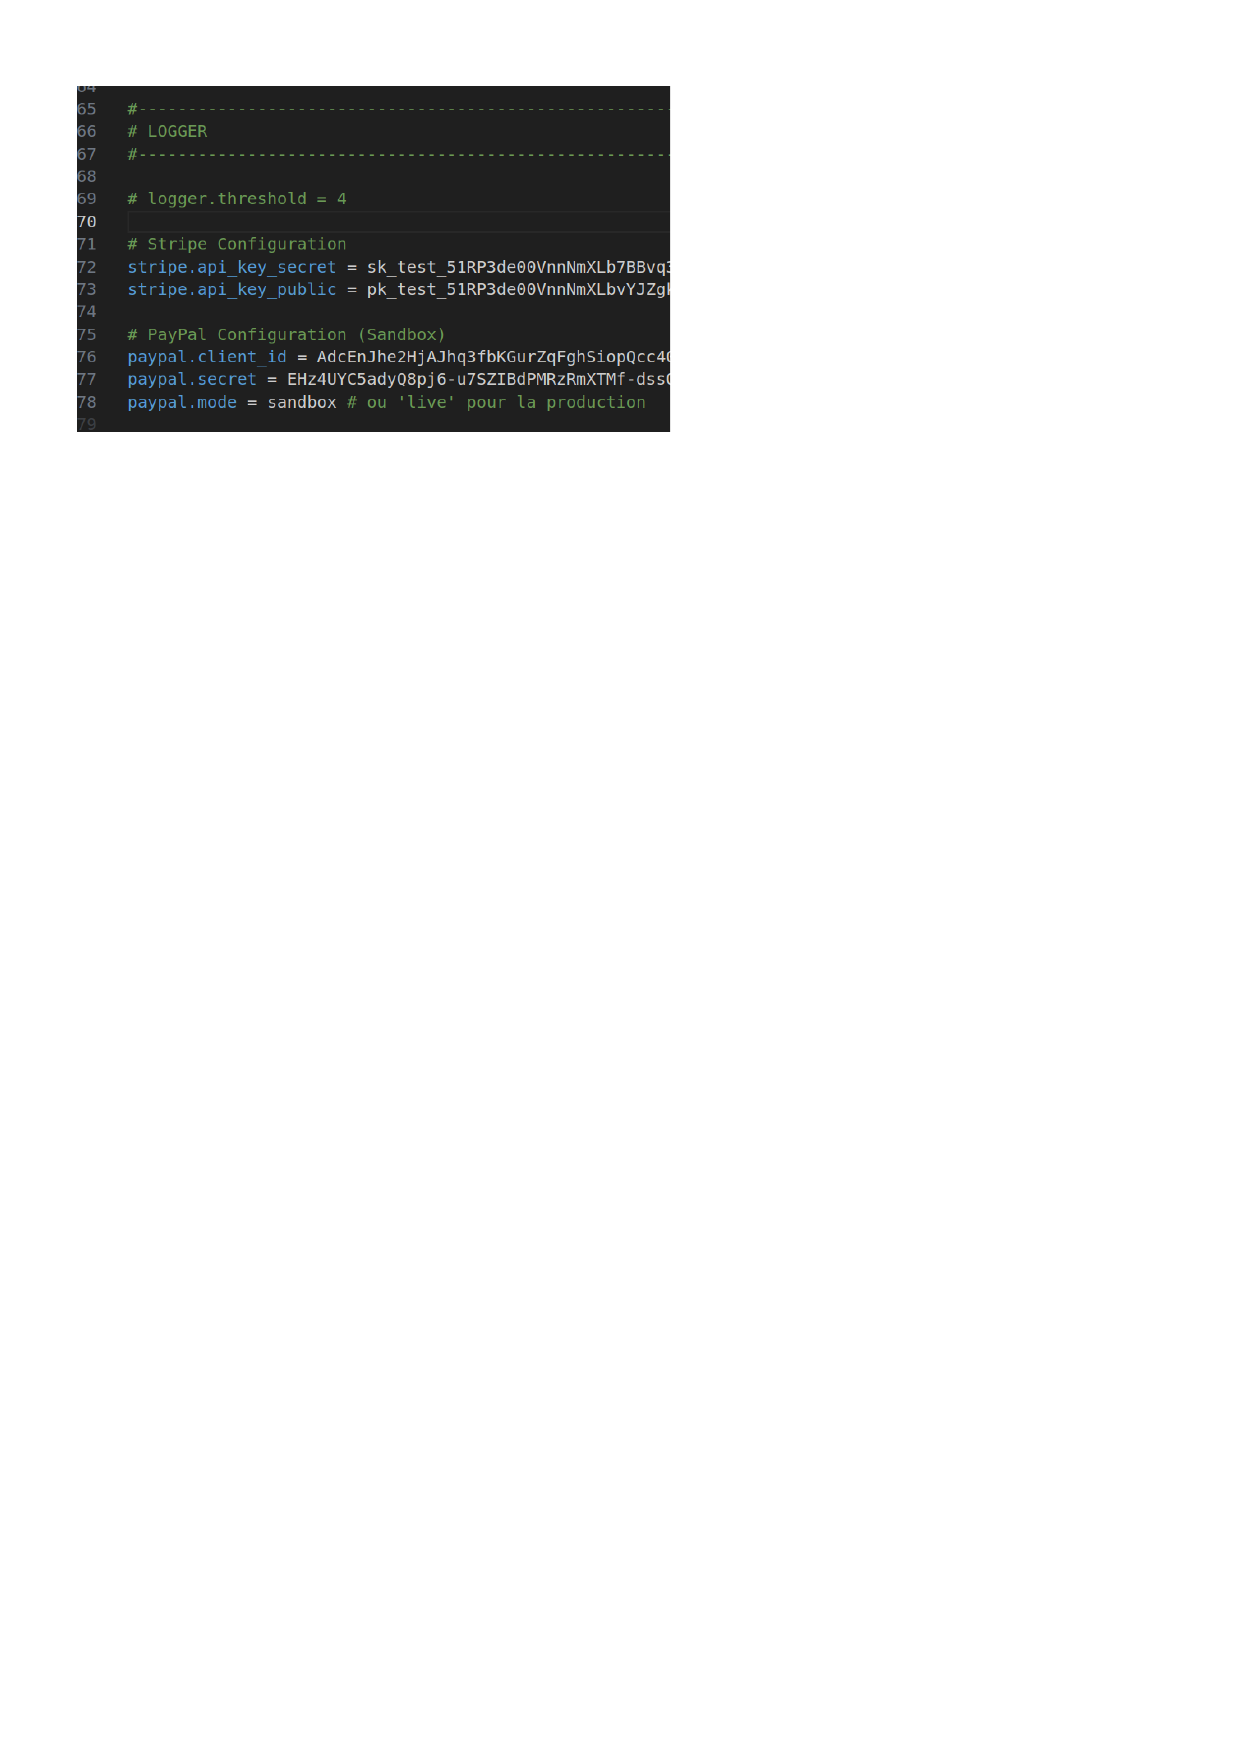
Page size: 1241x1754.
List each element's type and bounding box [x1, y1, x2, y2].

picture [77, 86, 671, 432]
